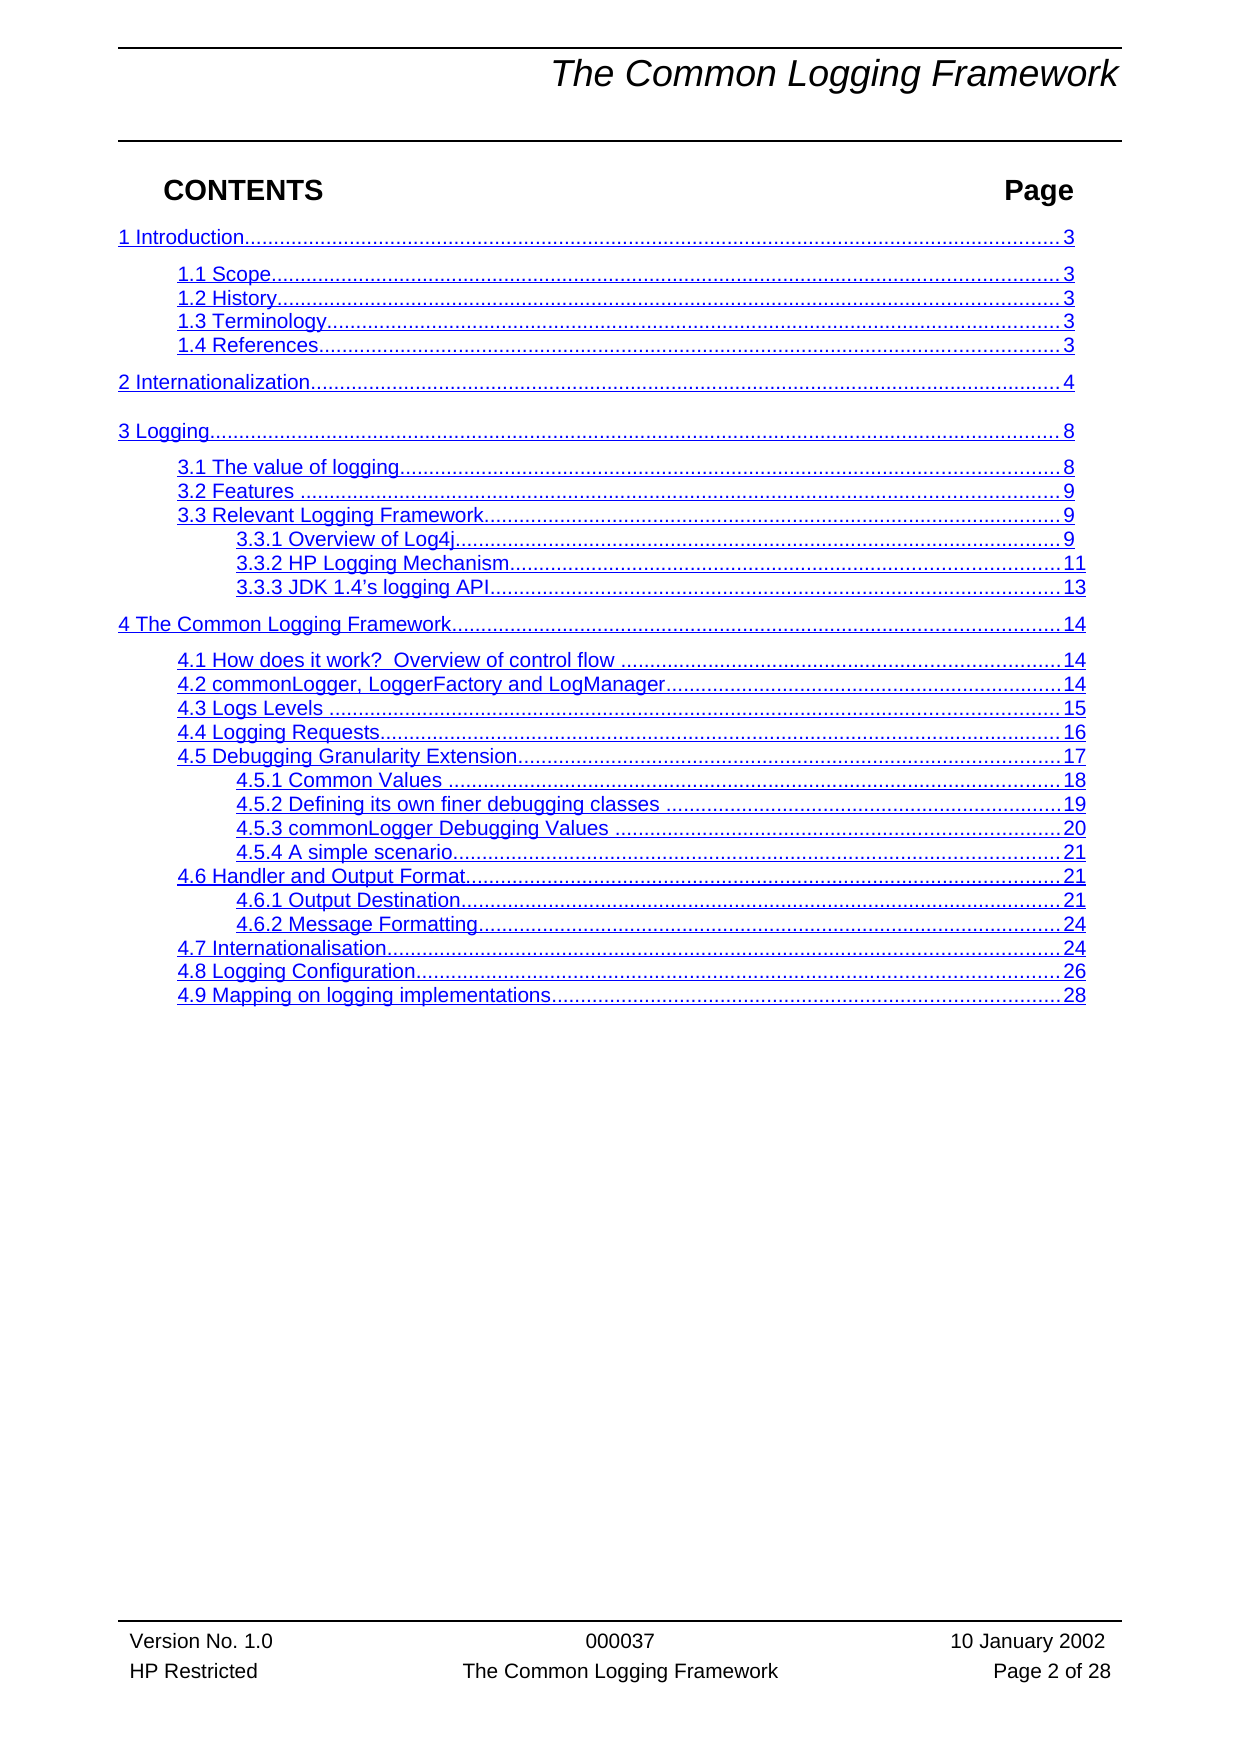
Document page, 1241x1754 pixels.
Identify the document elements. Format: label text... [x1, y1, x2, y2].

text 4.6.1 Output Destination 21 [236, 887, 1122, 911]
text 4.2 commonLogger, LoggerFactory and LogManager 14 [177, 672, 1122, 696]
text 4.5.3 commonLogger Debugging Values 20 [236, 816, 1122, 839]
text 1.4 References 3 [177, 333, 1122, 357]
text CONTENTS Page [163, 173, 1122, 206]
text 3.3 Relevant Logging Framework 9 [177, 503, 1122, 527]
text 3.2 Features 9 [177, 479, 1122, 503]
text 1.3 Terminology 3 [177, 309, 1122, 333]
text 1.1 Scope 3 [177, 261, 1122, 285]
text 3.3.3 JDK 1.4’s logging API 13 [236, 575, 1122, 599]
text 4.3 Logs Levels 15 [177, 696, 1122, 720]
text 4.5.1 Common Values 18 [236, 768, 1122, 792]
text 4.6 Handler and Output Format 21 [177, 863, 1122, 887]
text 4 The Common Logging Framework 14 [118, 611, 1122, 635]
text 4.1 How does it work? Overview of control flow 14 [177, 648, 1122, 672]
text 2 Internationalization 4 [118, 370, 1122, 394]
text 4.4 Logging Requests 16 [177, 720, 1122, 744]
text 4.5.2 Defining its own finer debugging classes 19 [236, 792, 1122, 816]
text 3.3.2 HP Logging Mechanism 11 [236, 551, 1122, 575]
text 4.9 Mapping on logging implementations 28 [177, 983, 1122, 1007]
text 4.5 Debugging Granularity Extension 17 [177, 744, 1122, 768]
text 4.7 Internationalisation 24 [177, 935, 1122, 959]
text 3.3.1 Overview of Log4j 9 [236, 527, 1122, 551]
text 3 Logging 8 [118, 419, 1122, 443]
text 4.5.4 A simple scenario 21 [236, 839, 1122, 863]
text 4.8 Logging Configuration 26 [177, 959, 1122, 983]
text 3.1 The value of logging 8 [177, 455, 1122, 479]
text 4.6.2 Message Formatting 24 [236, 911, 1122, 935]
text 1 Introduction 3 [118, 225, 1122, 249]
text 1.2 History 3 [177, 285, 1122, 309]
